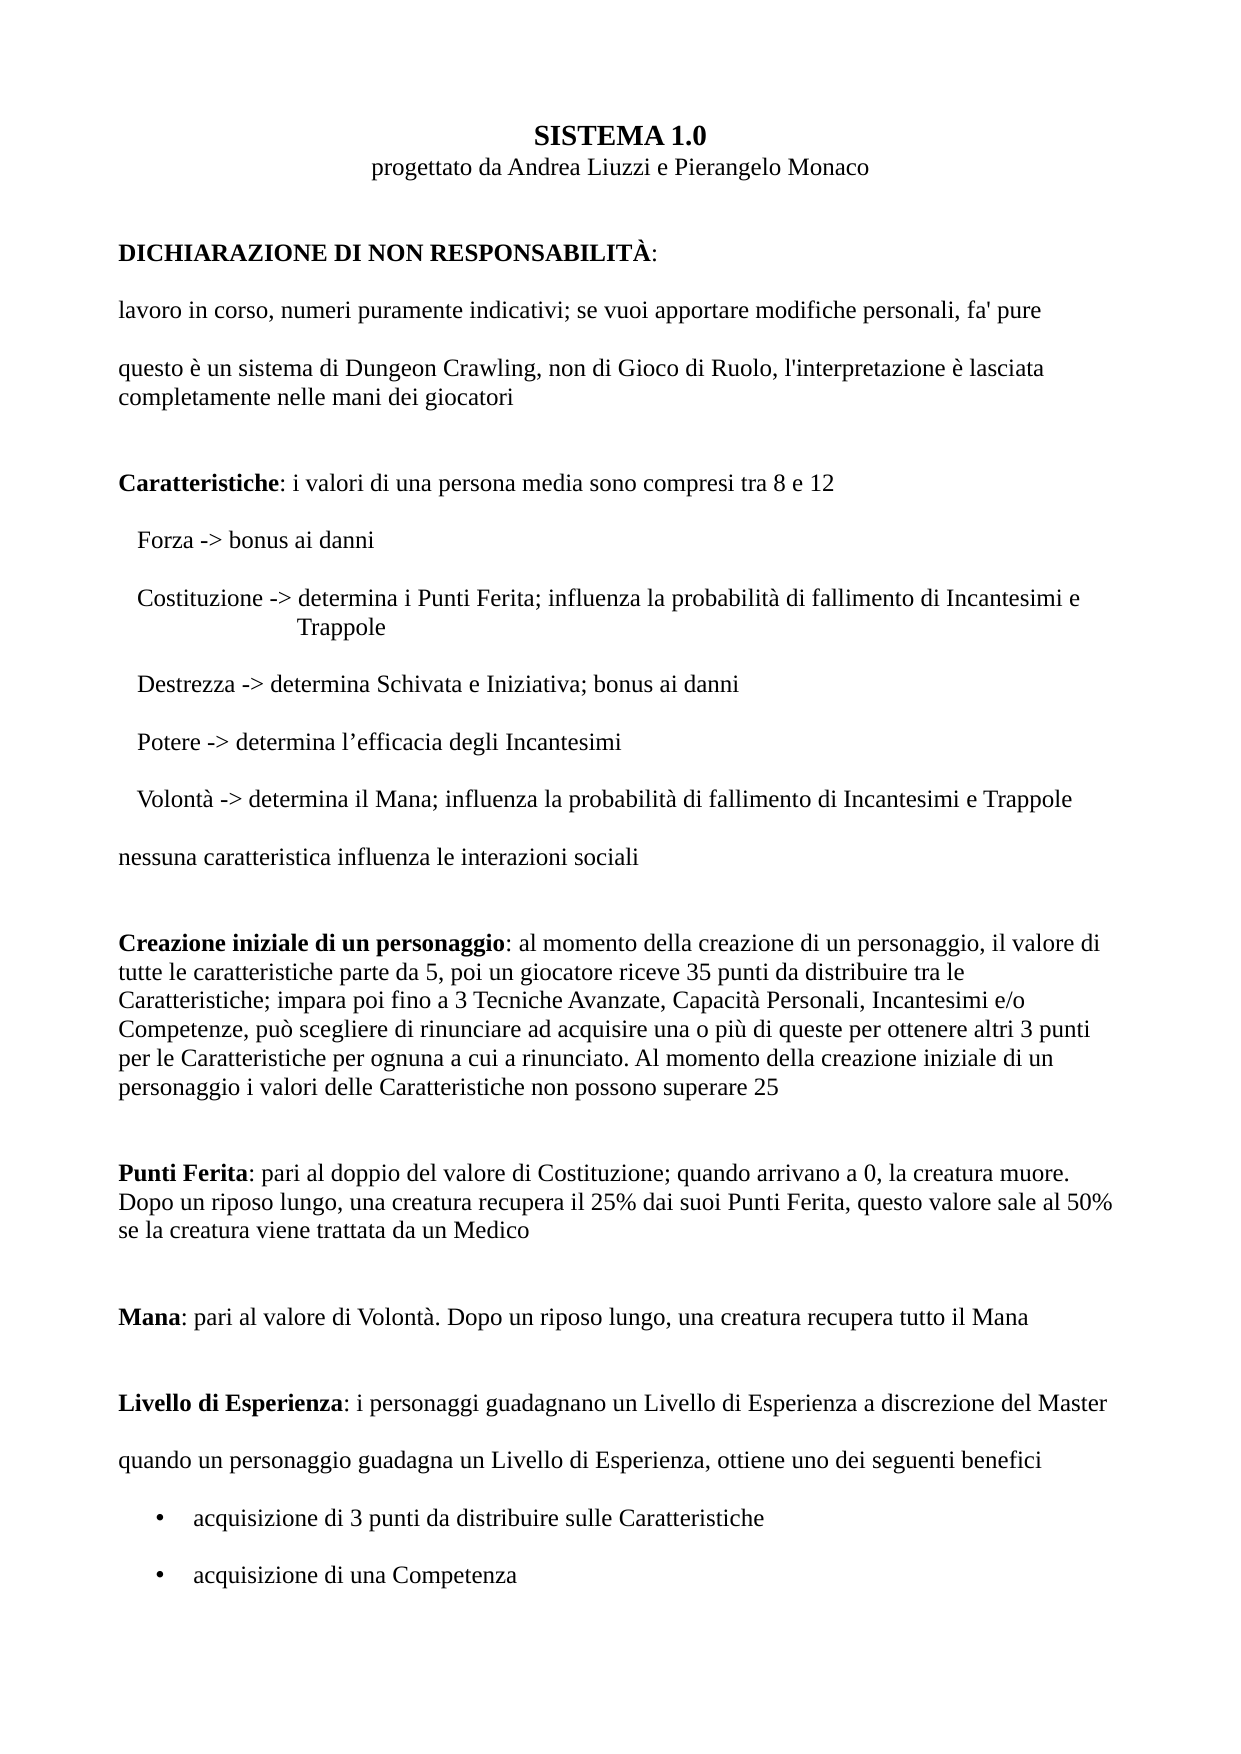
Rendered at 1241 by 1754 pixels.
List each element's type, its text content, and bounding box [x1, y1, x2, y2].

text Potere -> determina l’efficacia degli Incantesimi [118, 727, 1122, 755]
text Volontà -> determina il Mana; influenza la probabilità di fallimento di Incantesimi e Trappole [118, 784, 1122, 813]
text nessuna caratteristica influenza le interazioni sociali [118, 842, 1122, 870]
text questo è un sistema di Dungeon Crawling, non di Gioco di Ruolo, l'interpretazione è lasciata completamente nelle mani dei giocatori [118, 353, 1122, 410]
text Destrezza -> determina Schivata e Iniziativa; bonus ai danni [118, 669, 1122, 698]
text DICHIARAZIONE DI NON RESPONSABILITÀ: [118, 238, 1122, 267]
text Livello di Esperienza: i personaggi guadagnano un Livello di Esperienza a discrezione del Master [118, 1388, 1122, 1417]
text SISTEMA 1.0 [118, 118, 1122, 152]
text Caratteristiche: i valori di una persona media sono compresi tra 8 e 12 [118, 468, 1122, 497]
text progettato da Andrea Liuzzi e Pierangelo Monaco [118, 152, 1122, 180]
text Creazione iniziale di un personaggio: al momento della creazione di un personaggio, il valore di tutte le caratteristiche parte da 5, poi un giocatore riceve 35 punti da distribuire tra le Caratteristiche; impara poi fino a 3 Tecniche Avanzate, Capacità Personali, Incantesimi e/o Competenze, può scegliere di rinunciare ad acquisire una o più di queste per ottenere altri 3 punti per le Caratteristiche per ognuna a cui a rinunciato. Al momento della creazione iniziale di un personaggio i valori delle Caratteristiche non possono superare 25 [118, 928, 1122, 1100]
list acquisizione di una Competenza [156, 1560, 1122, 1589]
text Punti Ferita: pari al doppio del valore di Costituzione; quando arrivano a 0, la creatura muore. Dopo un riposo lungo, una creatura recupera il 25% dai suoi Punti Ferita, questo valore sale al 50% se la creatura viene trattata da un Medico [118, 1158, 1122, 1244]
text lavoro in corso, numeri puramente indicativi; se vuoi apportare modifiche personali, fa' pure [118, 295, 1122, 324]
text quando un personaggio guadagna un Livello di Esperienza, ottiene uno dei seguenti benefici [118, 1445, 1122, 1474]
text Mana: pari al valore di Volontà. Dopo un riposo lungo, una creatura recupera tutto il Mana [118, 1302, 1122, 1330]
list acquisizione di 3 punti da distribuire sulle Caratteristiche [156, 1503, 1122, 1532]
text Forza -> bonus ai danni [118, 525, 1122, 554]
text Costituzione -> determina i Punti Ferita; influenza la probabilità di fallimento di Incantesimi e Trappole [118, 583, 1122, 640]
